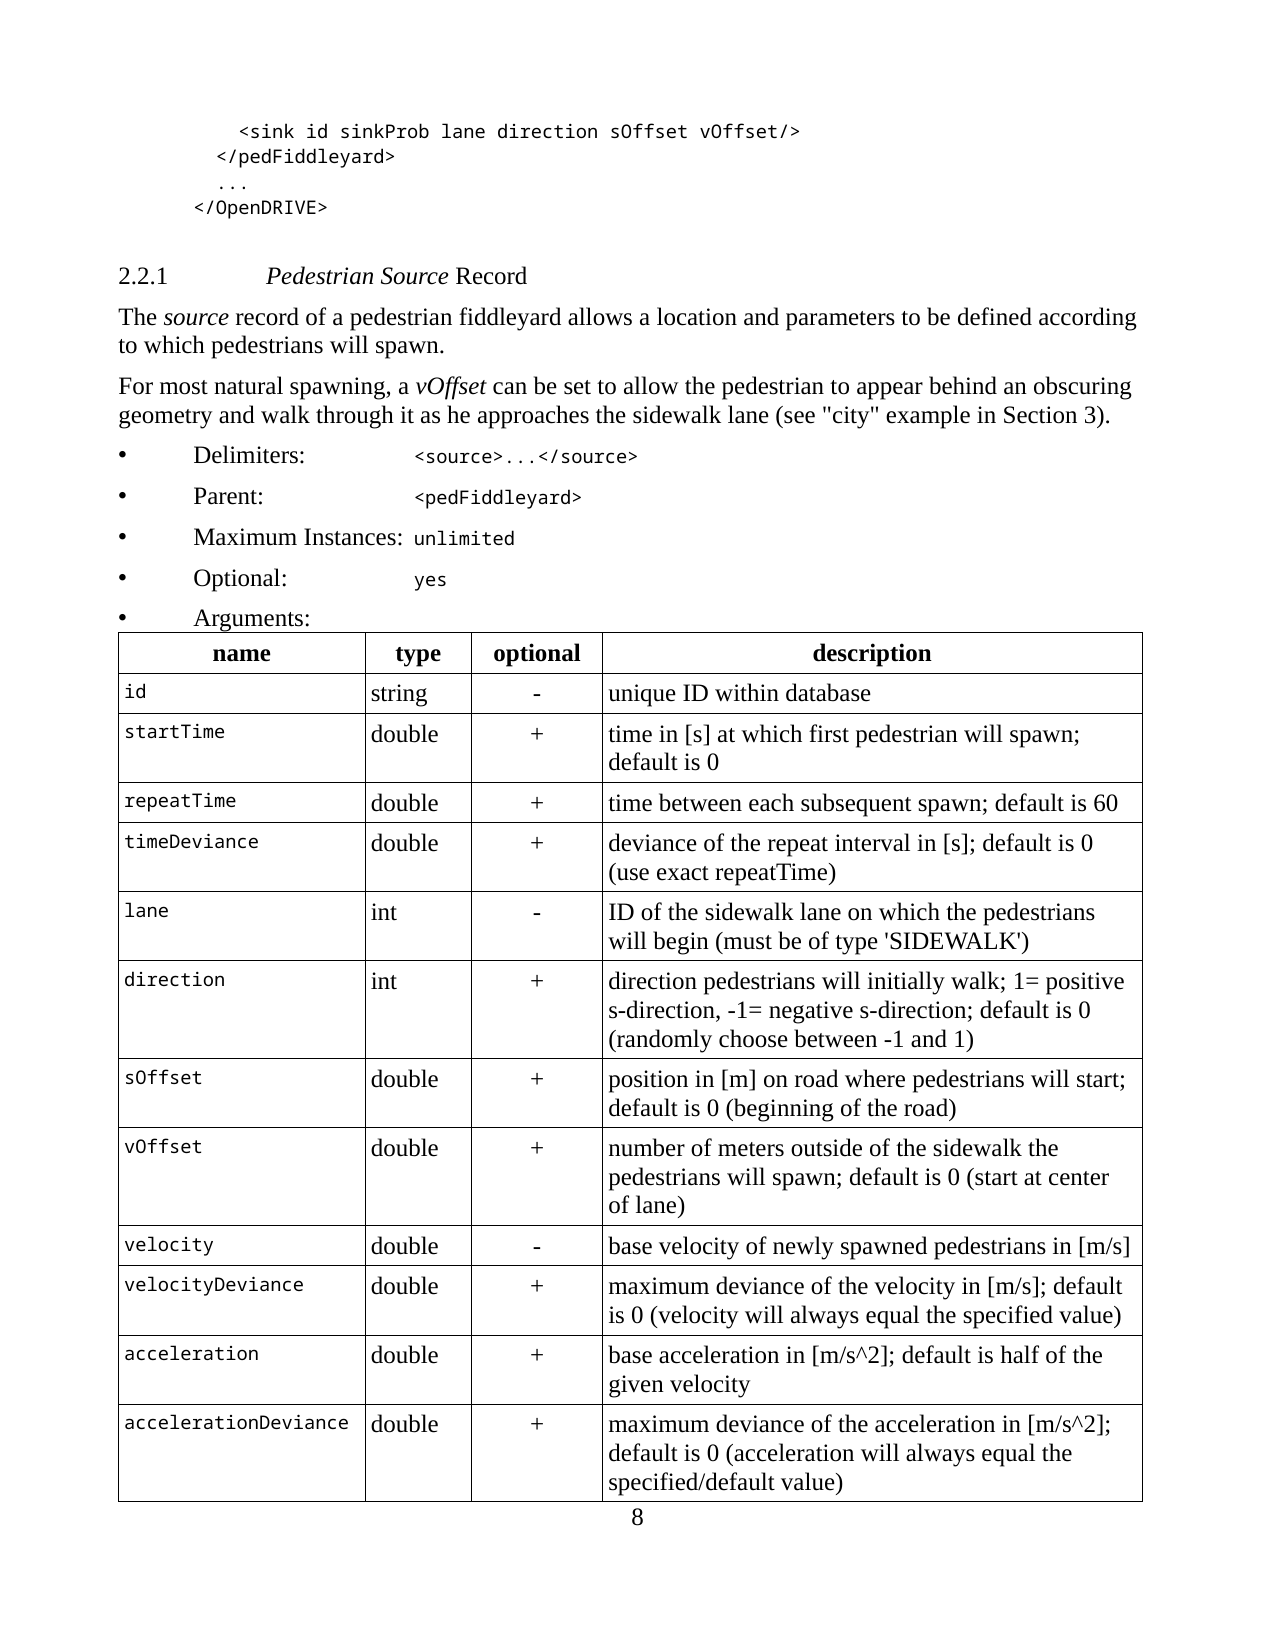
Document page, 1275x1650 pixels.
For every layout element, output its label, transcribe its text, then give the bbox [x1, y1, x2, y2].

list Arguments: [118, 603, 1157, 632]
table_cell time between each subsequent spawn; default is 60 [603, 783, 1142, 822]
table_cell base acceleration in [m/s^2]; default is half of the given velocity [603, 1336, 1142, 1403]
table_cell - [472, 674, 602, 713]
table_cell double [366, 1059, 471, 1127]
table_cell double [366, 783, 471, 822]
table_cell position in [m] on road where pedestrians will start; default is 0 (beginning of the road) [603, 1059, 1142, 1127]
table_cell - [472, 892, 602, 960]
table_cell acceleration [119, 1336, 365, 1403]
table_cell int [366, 961, 471, 1058]
table_cell double [366, 1128, 471, 1225]
list Delimiters: <source>...</source> [118, 441, 1157, 469]
table_cell + [472, 783, 602, 822]
table_cell + [472, 1128, 602, 1225]
table_cell sOffset [119, 1059, 365, 1127]
table_cell + [472, 1059, 602, 1127]
text The source record of a pedestrian fiddleyard allows a location and parameters to be defined according to which pedestrians will spawn. [118, 302, 1157, 359]
table_cell + [472, 714, 602, 782]
text ... [193, 169, 1157, 195]
table_cell unique ID within database [603, 674, 1142, 713]
table_cell lane [119, 892, 365, 960]
table_cell deviance of the repeat interval in [s]; default is 0 (use exact repeatTime) [603, 823, 1142, 891]
text </OpenDRIVE> [193, 195, 1157, 220]
table_cell startTime [119, 714, 365, 782]
table_header name [119, 633, 365, 673]
table_cell double [366, 823, 471, 891]
text For most natural spawning, a vOffset can be set to allow the pedestrian to appear behind an obscuring geometry and walk through it as he approaches the sidewalk lane (see "city" example in Section 3). [118, 371, 1157, 429]
table_cell id [119, 674, 365, 713]
table_header optional [472, 633, 602, 673]
table_cell + [472, 1336, 602, 1403]
table_cell + [472, 961, 602, 1058]
table_header description [603, 633, 1142, 673]
table_cell double [366, 714, 471, 782]
table_cell direction [119, 961, 365, 1058]
table_cell velocityDeviance [119, 1266, 365, 1334]
table_header type [366, 633, 471, 673]
table_cell repeatTime [119, 783, 365, 822]
table_cell + [472, 1266, 602, 1334]
list Maximum Instances: unlimited [118, 522, 1157, 551]
table_cell int [366, 892, 471, 960]
table_cell double [366, 1226, 471, 1265]
table_cell accelerationDeviance [119, 1405, 365, 1501]
table_cell double [366, 1266, 471, 1334]
table_cell - [472, 1226, 602, 1265]
list Parent: <pedFiddleyard> [118, 481, 1157, 510]
table_cell ID of the sidewalk lane on which the pedestrians will begin (must be of type 'SIDEWALK') [603, 892, 1142, 960]
table_cell number of meters outside of the sidewalk the pedestrians will spawn; default is 0 (start at center of lane) [603, 1128, 1142, 1225]
text <sink id sinkProb lane direction sOffset vOffset/> [193, 118, 1157, 144]
table_cell + [472, 1405, 602, 1501]
table_cell + [472, 823, 602, 891]
table_cell time in [s] at which first pedestrian will spawn; default is 0 [603, 714, 1142, 782]
table_cell maximum deviance of the velocity in [m/s]; default is 0 (velocity will always equal the specified value) [603, 1266, 1142, 1334]
table_cell string [366, 674, 471, 713]
table_cell maximum deviance of the acceleration in [m/s^2]; default is 0 (acceleration will always equal the specified/default value) [603, 1405, 1142, 1501]
table_cell velocity [119, 1226, 365, 1265]
table_cell direction pedestrians will initially walk; 1= positive s-direction, -1= negative s-direction; default is 0 (randomly choose between -1 and 1) [603, 961, 1142, 1058]
table_cell timeDeviance [119, 823, 365, 891]
table_cell vOffset [119, 1128, 365, 1225]
table_cell base velocity of newly spawned pedestrians in [m/s] [603, 1226, 1142, 1265]
table_cell double [366, 1336, 471, 1403]
table_cell double [366, 1405, 471, 1501]
text 2.2.1 Pedestrian Source Record [118, 261, 1157, 290]
text </pedFiddleyard> [193, 144, 1157, 169]
list Optional: yes [118, 563, 1157, 592]
